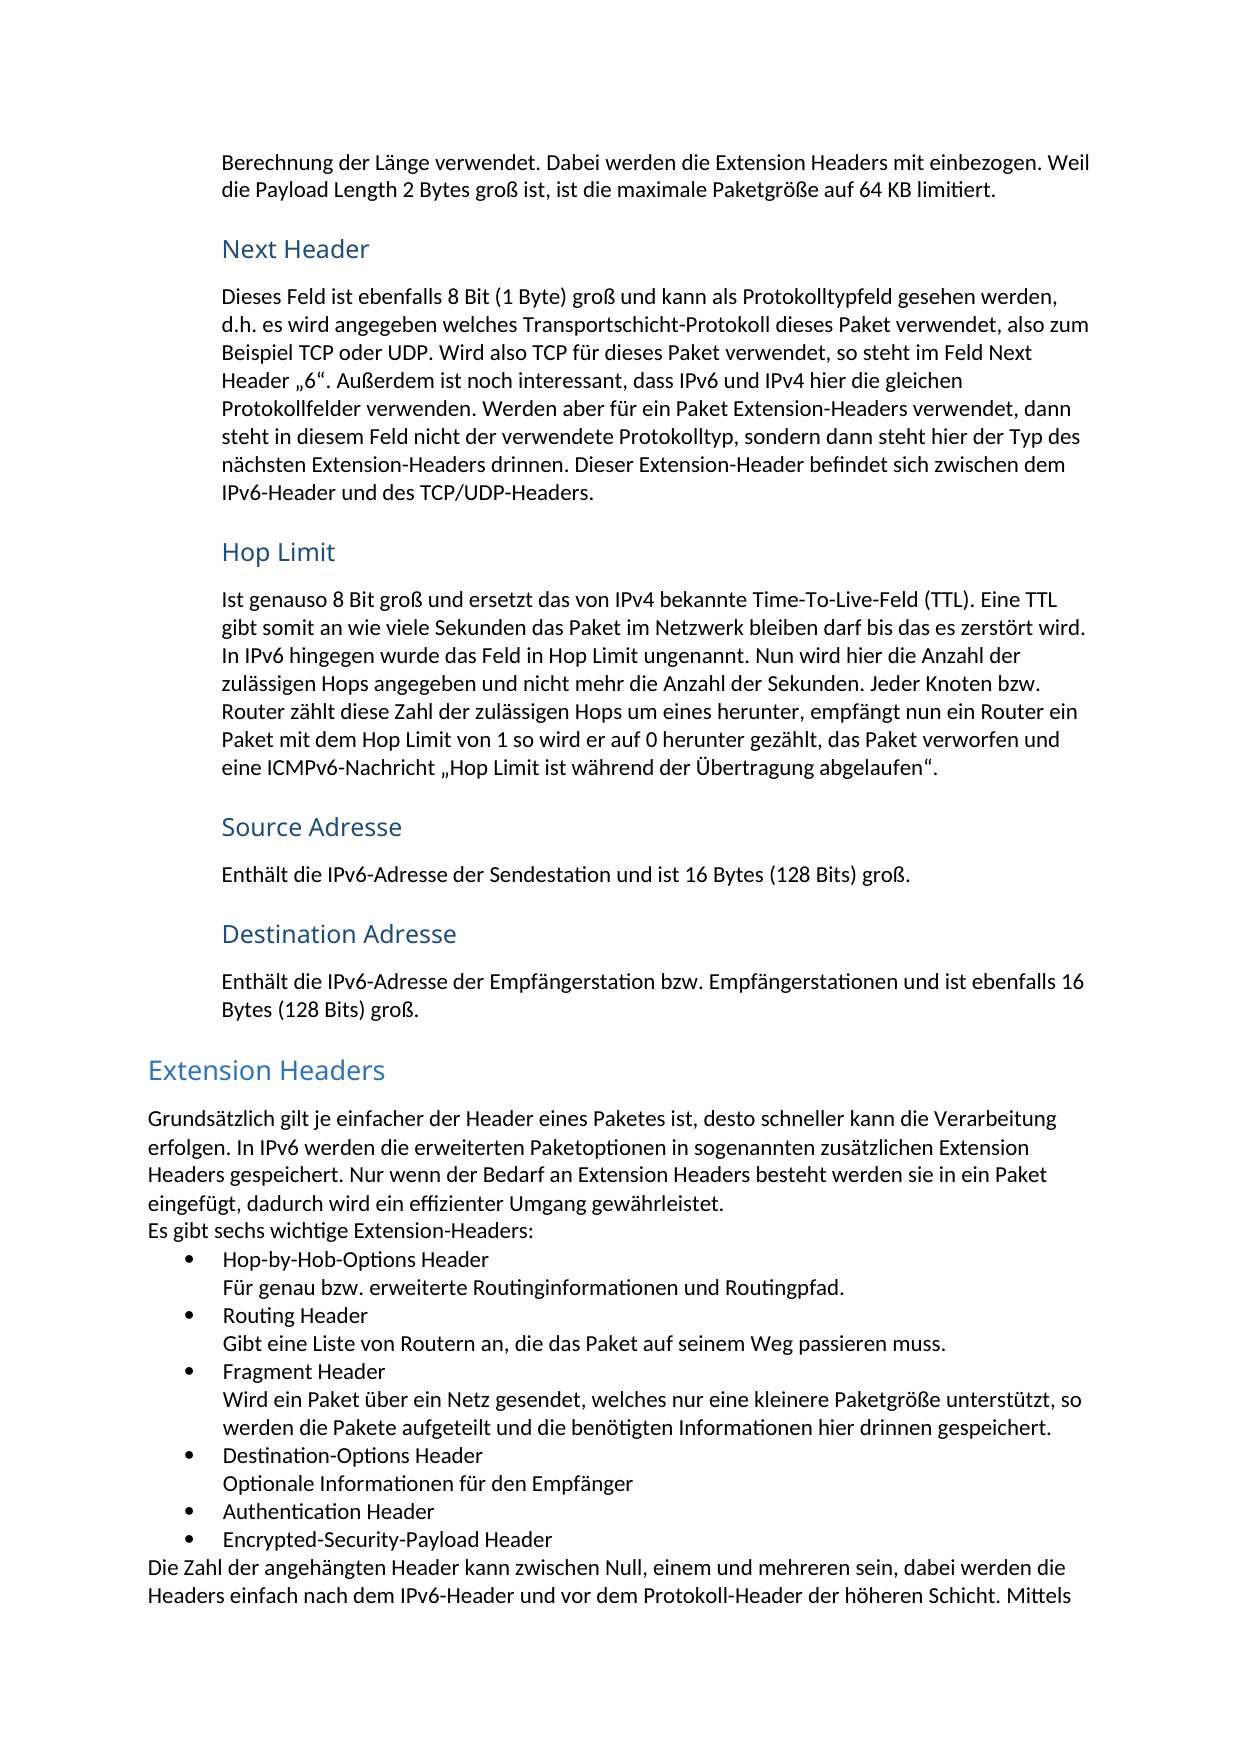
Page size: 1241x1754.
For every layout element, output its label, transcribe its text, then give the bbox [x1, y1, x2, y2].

subtitle Hop Limit [148, 534, 1093, 569]
list Authentication Header [185, 1497, 1093, 1525]
text Enthält die IPv6-Adresse der Sendestation und ist 16 Bytes (128 Bits) groß. [221, 860, 1093, 888]
list Fragment Header Wird ein Paket über ein Netz gesendet, welches nur eine kleinere Paketgröße unterstützt, so werden die Pakete aufgeteilt und die benötigten Informationen hier drinnen gespeichert. [185, 1357, 1093, 1441]
text Grundsätzlich gilt je einfacher der Header eines Paketes ist, desto schneller kann die Verarbeitung erfolgen. In IPv6 werden die erweiterten Paketoptionen in sogenannten zusätzlichen Extension Headers gespeichert. Nur wenn der Bedarf an Extension Headers besteht werden sie in ein Paket eingefügt, dadurch wird ein effizienter Umgang gewährleistet. [148, 1104, 1093, 1217]
text Die Zahl der angehängten Header kann zwischen Null, einem und mehreren sein, dabei werden die Headers einfach nach dem IPv6-Header und vor dem Protokoll-Header der höheren Schicht. Mittels [148, 1553, 1093, 1609]
list Destination-Options Header Optionale Informationen für den Empfänger [185, 1441, 1093, 1497]
subtitle Destination Adresse [148, 916, 1093, 950]
subtitle Next Header [148, 232, 1093, 266]
text Ist genauso 8 Bit groß und ersetzt das von IPv4 bekannte Time-To-Live-Feld (TTL). Eine TTL gibt somit an wie viele Sekunden das Paket im Netzwerk bleiben darf bis das es zerstört wird. In IPv6 hingegen wurde das Feld in Hop Limit ungenannt. Nun wird hier die Anzahl der zulässigen Hops angegeben und nicht mehr die Anzahl der Sekunden. Jeder Knoten bzw. Router zählt diese Zahl der zulässigen Hops um eines herunter, empfängt nun ein Router ein Paket mit dem Hop Limit von 1 so wird er auf 0 herunter gezählt, das Paket verworfen und eine ICMPv6-Nachricht „Hop Limit ist während der Übertragung abgelaufen“. [221, 585, 1093, 781]
text Dieses Feld ist ebenfalls 8 Bit (1 Byte) groß und kann als Protokolltypfeld gesehen werden, d.h. es wird angegeben welches Transportschicht-Protokoll dieses Paket verwendet, also zum Beispiel TCP oder UDP. Wird also TCP für dieses Paket verwendet, so steht im Feld Next Header „6“. Außerdem ist noch interessant, dass IPv6 und IPv4 hier die gleichen Protokollfelder verwenden. Werden aber für ein Paket Extension-Headers verwendet, dann steht in diesem Feld nicht der verwendete Protokolltyp, sondern dann steht hier der Typ des nächsten Extension-Headers drinnen. Dieser Extension-Header befindet sich zwischen dem IPv6-Header und des TCP/UDP-Headers. [221, 282, 1093, 507]
subtitle Source Adresse [148, 809, 1093, 843]
list Hop-by-Hob-Options Header Für genau bzw. erweiterte Routinginformationen und Routingpfad. [185, 1245, 1093, 1301]
text Es gibt sechs wichtige Extension-Headers: [148, 1217, 1093, 1245]
text Enthält die IPv6-Adresse der Empfängerstation bzw. Empfängerstationen und ist ebenfalls 16 Bytes (128 Bits) groß. [221, 967, 1093, 1023]
list Routing Header Gibt eine Liste von Routern an, die das Paket auf seinem Weg passieren muss. [185, 1301, 1093, 1357]
text Berechnung der Länge verwendet. Dabei werden die Extension Headers mit einbezogen. Weil die Payload Length 2 Bytes groß ist, ist die maximale Paketgröße auf 64 KB limitiert. [221, 148, 1093, 204]
list Encrypted-Security-Payload Header [185, 1525, 1093, 1553]
subtitle Extension Headers [148, 1051, 1093, 1088]
